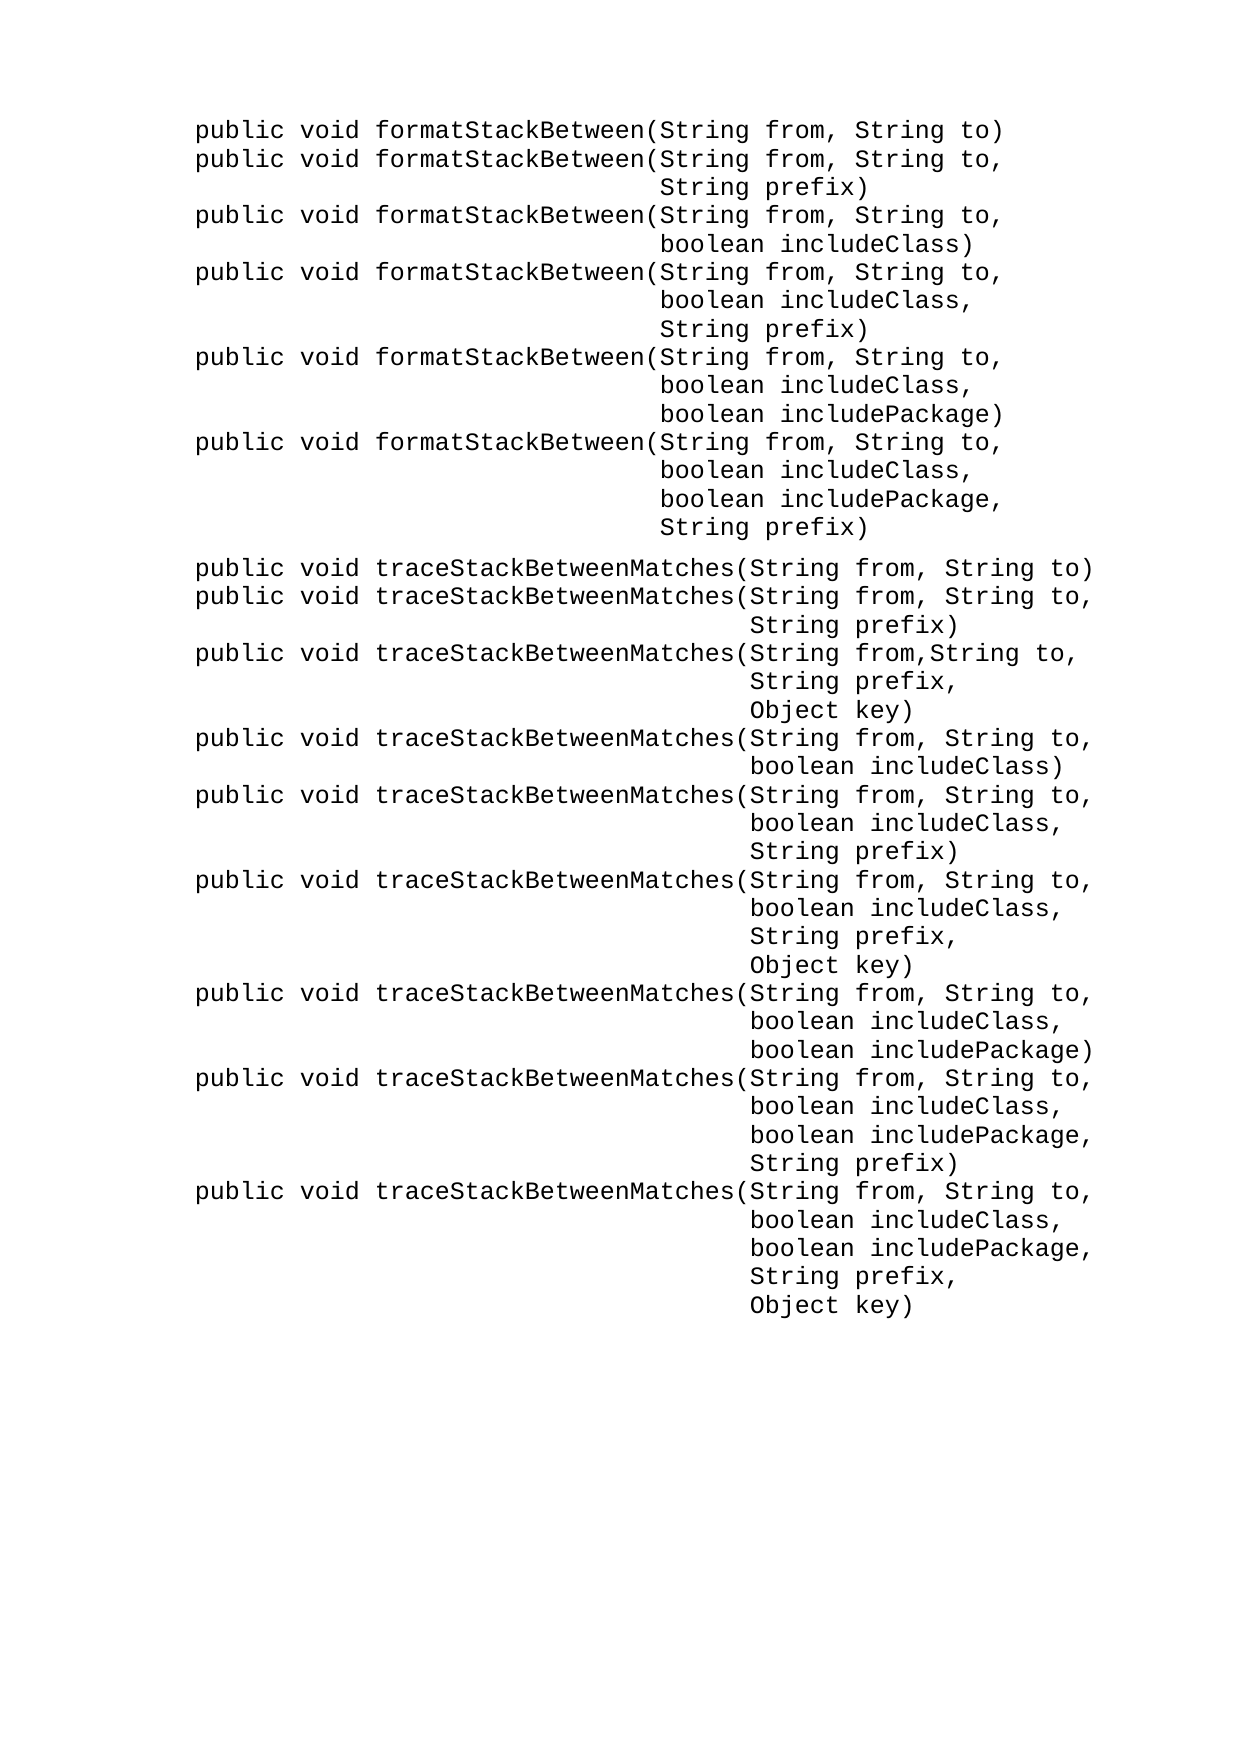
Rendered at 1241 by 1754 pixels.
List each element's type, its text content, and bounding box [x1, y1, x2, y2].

text public void formatStackBetween(String from, String to) public void formatStackBetween(String from, String to, String prefix) public void formatStackBetween(String from, String to, boolean includeClass) public void formatStackBetween(String from, String to, boolean includeClass, String prefix) public void formatStackBetween(String from, String to, boolean includeClass, boolean includePackage) public void formatStackBetween(String from, String to, boolean includeClass, boolean includePackage, String prefix) [194, 118, 1122, 543]
text public void traceStackBetweenMatches(String from, String to) public void traceStackBetweenMatches(String from, String to, String prefix) public void traceStackBetweenMatches(String from,String to, String prefix, Object key) public void traceStackBetweenMatches(String from, String to, boolean includeClass) public void traceStackBetweenMatches(String from, String to, boolean includeClass, String prefix) public void traceStackBetweenMatches(String from, String to, boolean includeClass, String prefix, Object key) public void traceStackBetweenMatches(String from, String to, boolean includeClass, boolean includePackage) public void traceStackBetweenMatches(String from, String to, boolean includeClass, boolean includePackage, String prefix) public void traceStackBetweenMatches(String from, String to, boolean includeClass, boolean includePackage, String prefix, Object key) [194, 556, 1122, 1321]
